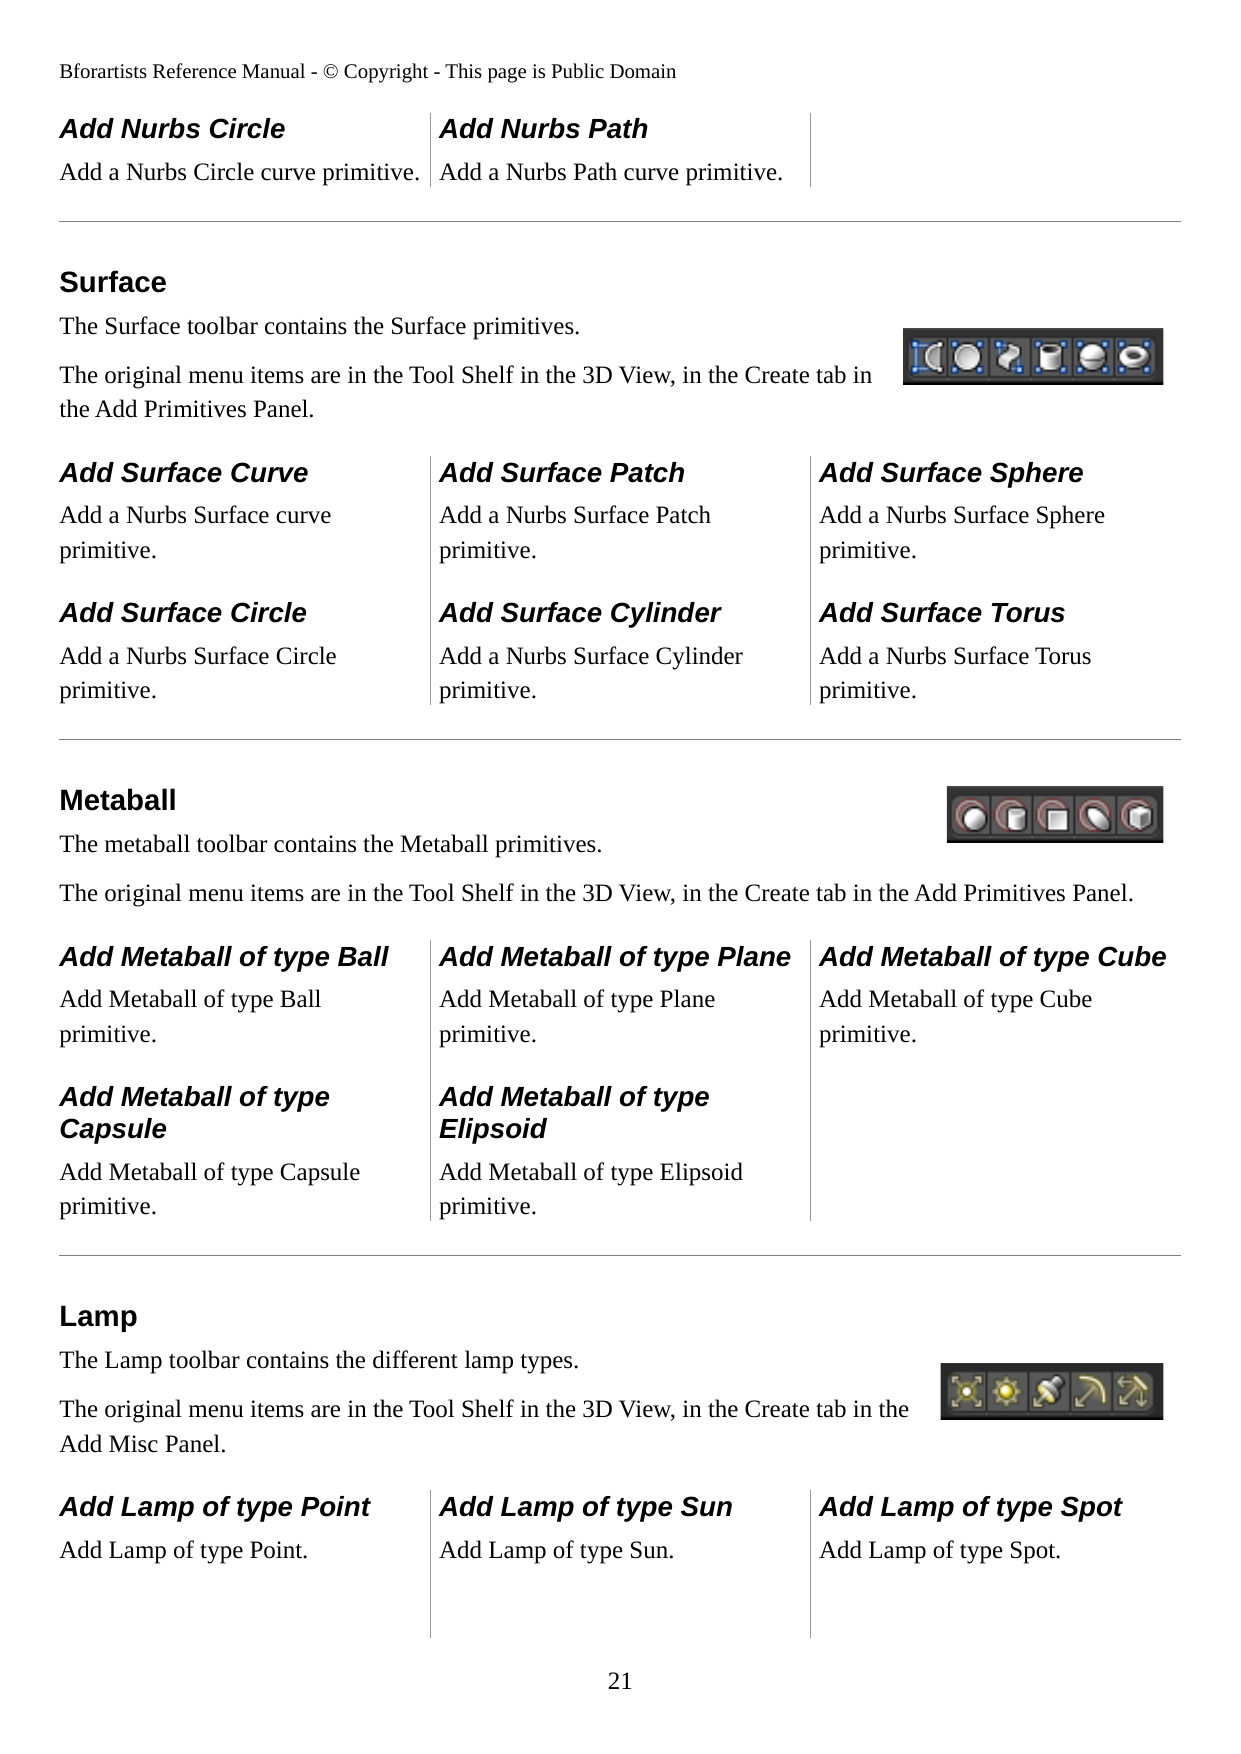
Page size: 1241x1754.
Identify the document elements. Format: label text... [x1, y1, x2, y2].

text The original menu items are in the Tool Shelf in the 3D View, in the Create tab in the Add Misc Panel. [59, 1394, 1181, 1458]
text Add a Nurbs Surface Circle primitive. [59, 641, 421, 704]
picture [940, 1363, 1164, 1420]
text Add a Nurbs Surface Sphere primitive. [819, 501, 1181, 564]
text Add Metaball of type Ball primitive. [59, 984, 421, 1048]
subtitle Add Surface Curve [59, 456, 421, 488]
subtitle Metaball [59, 783, 1181, 817]
subtitle Add Lamp of type Point [59, 1490, 421, 1522]
text Add Metaball of type Plane primitive. [439, 984, 801, 1048]
subtitle Add Metaball of type Capsule [59, 1081, 421, 1144]
text Add a Nurbs Surface Patch primitive. [439, 501, 801, 564]
text Add a Nurbs Surface Cylinder primitive. [439, 641, 801, 704]
text The original menu items are in the Tool Shelf in the 3D View, in the Create tab in the Add Primitives Panel. [59, 360, 1181, 423]
subtitle Add Surface Torus [819, 597, 1181, 628]
text Add a Nurbs Surface curve primitive. [59, 501, 421, 564]
subtitle Add Metaball of type Plane [439, 940, 801, 972]
text The metaball toolbar contains the Metaball primitives. [59, 829, 1181, 858]
text Add Metaball of type Elipsoid primitive. [439, 1157, 801, 1220]
text Add Lamp of type Spot. [819, 1535, 1181, 1563]
text Add a Nurbs Path curve primitive. [439, 157, 801, 186]
subtitle Add Surface Cylinder [439, 597, 801, 628]
subtitle Add Lamp of type Spot [819, 1490, 1181, 1522]
picture [903, 328, 1164, 385]
subtitle Add Metaball of type Ball [59, 940, 421, 972]
subtitle Surface [59, 265, 1181, 298]
text Add a Nurbs Circle curve primitive. [59, 157, 421, 186]
subtitle Add Lamp of type Sun [439, 1490, 801, 1522]
text Add Lamp of type Point. [59, 1535, 421, 1563]
subtitle Add Nurbs Circle [59, 113, 421, 144]
text Add Metaball of type Capsule primitive. [59, 1157, 421, 1220]
subtitle Add Surface Sphere [819, 456, 1181, 488]
subtitle Add Surface Circle [59, 597, 421, 628]
text The Lamp toolbar contains the different lamp types. [59, 1345, 1181, 1374]
subtitle Add Surface Patch [439, 456, 801, 488]
text Add Lamp of type Sun. [439, 1535, 801, 1563]
picture [946, 786, 1164, 843]
subtitle Add Metaball of type Cube [819, 940, 1181, 972]
subtitle Lamp [59, 1299, 1181, 1333]
text The Surface toolbar contains the Surface primitives. [59, 311, 1181, 340]
subtitle Add Metaball of type Elipsoid [439, 1081, 801, 1144]
text Add Metaball of type Cube primitive. [819, 984, 1181, 1048]
subtitle Add Nurbs Path [439, 113, 801, 144]
text The original menu items are in the Tool Shelf in the 3D View, in the Create tab in the Add Primitives Panel. [59, 878, 1181, 907]
text Add a Nurbs Surface Torus primitive. [819, 641, 1181, 704]
